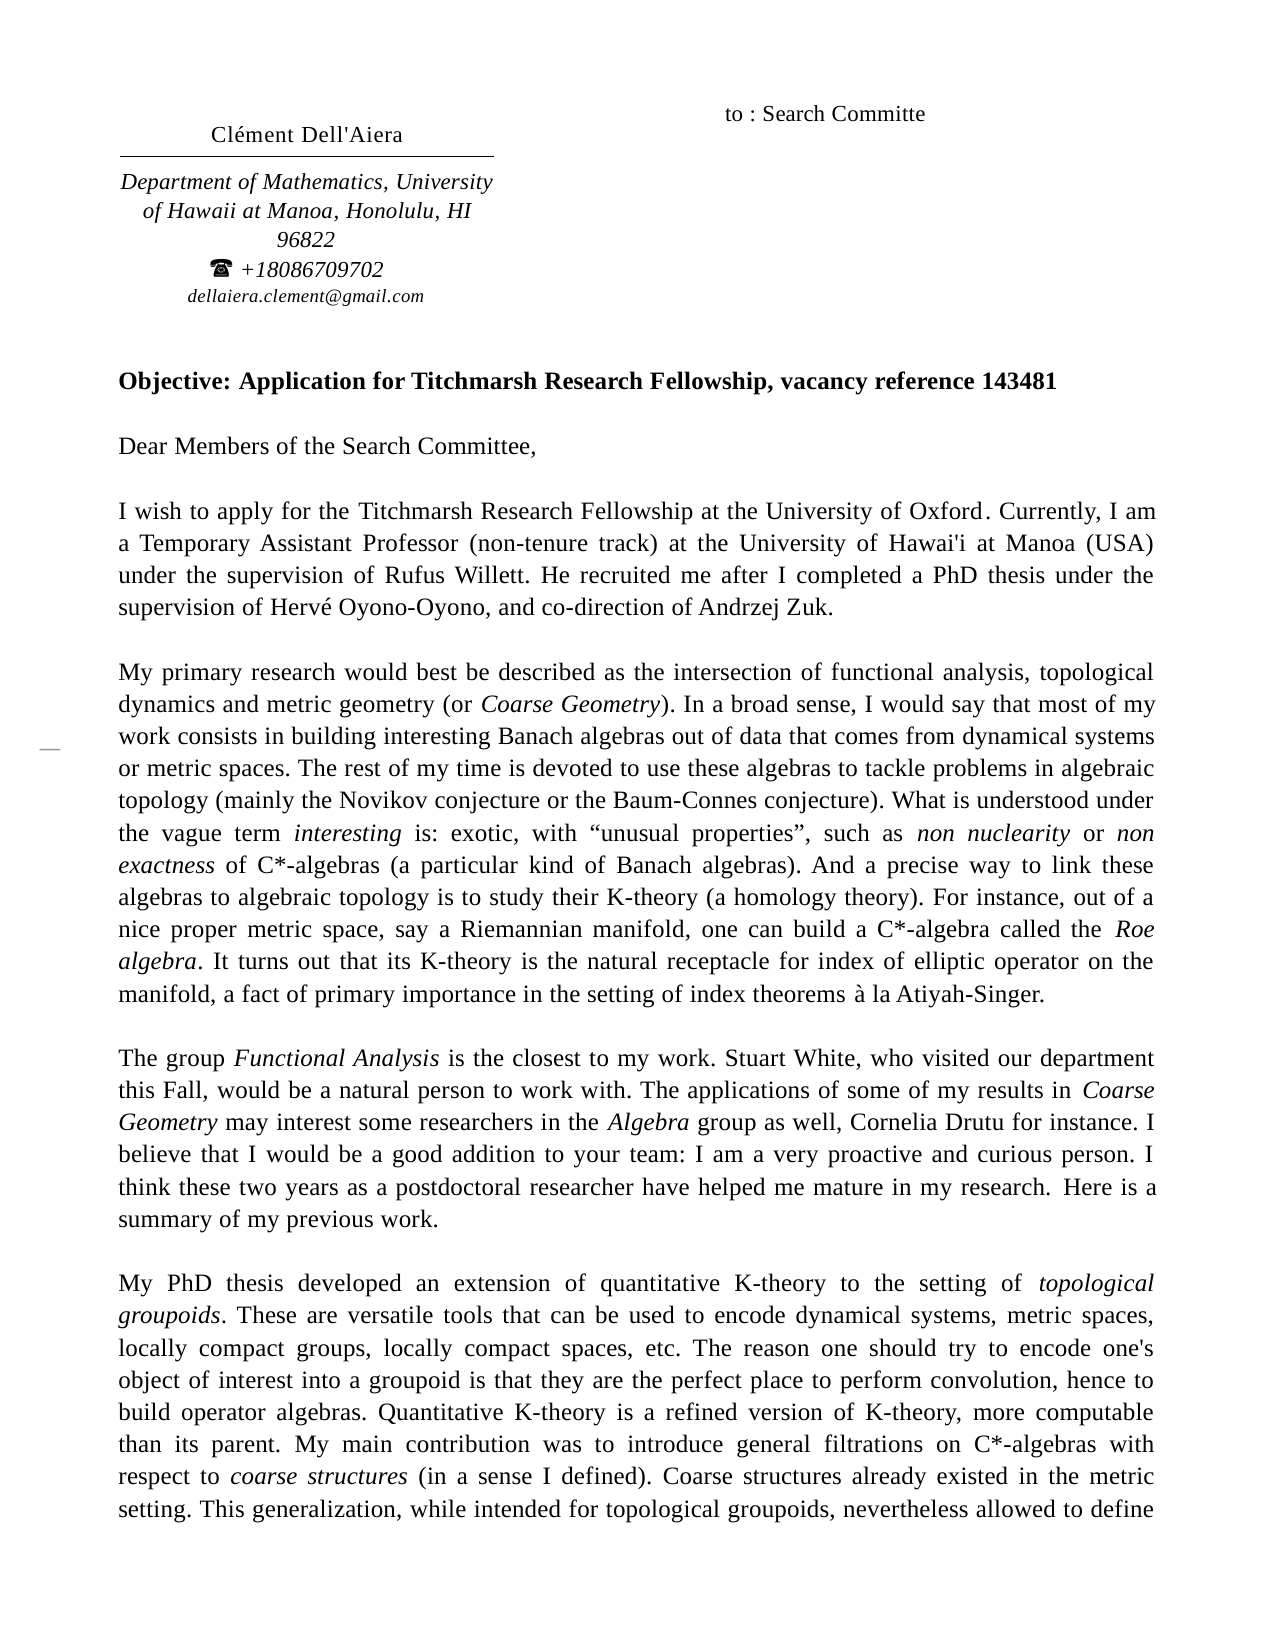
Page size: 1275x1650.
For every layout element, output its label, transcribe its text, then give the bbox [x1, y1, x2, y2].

text Clément Dell'Aiera [120, 113, 494, 156]
text I wish to apply for the Titchmarsh Research Fellowship at the University of Oxford. Currently, I am a Temporary Assistant Professor (non-tenure track) at the University of Hawai'i at Manoa (USA) under the supervision of Rufus Willett. He recruited me after I completed a PhD thesis under the supervision of Hervé Oyono-Oyono, and co-direction of Andrzej Zuk. [118, 497, 1157, 621]
text My primary research would best be described as the intersection of functional analysis, topological dynamics and metric geometry (or Coarse Geometry). In a broad sense, I would say that most of my work consists in building interesting Banach algebras out of data that comes from dynamical systems or metric spaces. The rest of my time is devoted to use these algebras to tackle problems in algebraic topology (mainly the Novikov conjecture or the Baum-Connes conjecture). What is understood under the vague term interesting is: exotic, with “unusual properties”, such as non nuclearity or non exactness of C*-algebras (a particular kind of Banach algebras). And a precise way to link these algebras to algebraic topology is to study their K-theory (a homology theory). For instance, out of a nice proper metric space, say a Riemannian manifold, one can build a C*-algebra called the Roe algebra. It turns out that its K-theory is the natural receptacle for index of elliptic operator on the manifold, a fact of primary importance in the setting of index theorems à la Atiyah-Singer. [118, 658, 1157, 1007]
text Department of Mathematics, University of Hawaii at Manoa, Honolulu, HI 96822 [120, 169, 494, 253]
text dellaiera.clement@gmail.com [120, 286, 494, 307]
text The group Functional Analysis is the closest to my work. Stuart White, who visited our department this Fall, would be a natural person to work with. The applications of some of my results in Coarse Geometry may interest some researchers in the Algebra group as well, Cornelia Drutu for instance. I believe that I would be a good addition to your team: I am a very proactive and curious person. I think these two years as a postdoctoral researcher have helped me mature in my research. Here is a summary of my previous work. [118, 1044, 1157, 1233]
text — [39, 741, 105, 760]
text to : Search Committe [725, 100, 1164, 126]
text My PhD thesis developed an extension of quantitative K-theory to the setting of topological groupoids. These are versatile tools that can be used to encode dynamical systems, metric spaces, locally compact groups, locally compact spaces, etc. The reason one should try to encode one's object of interest into a groupoid is that they are the perfect place to perform convolution, hence to build operator algebras. Quantitative K-theory is a refined version of K-theory, more computable than its parent. My main contribution was to introduce general filtrations on C*-algebras with respect to coarse structures (in a sense I defined). Coarse structures already existed in the metric setting. This generalization, while intended for topological groupoids, nevertheless allowed to define [118, 1269, 1157, 1522]
text Objective: Application for Titchmarsh Research Fellowship, vacancy reference 143481 [118, 367, 1157, 395]
text ☎ +18086709702 [120, 256, 494, 282]
text Dear Members of the Search Committee, [118, 432, 1157, 460]
